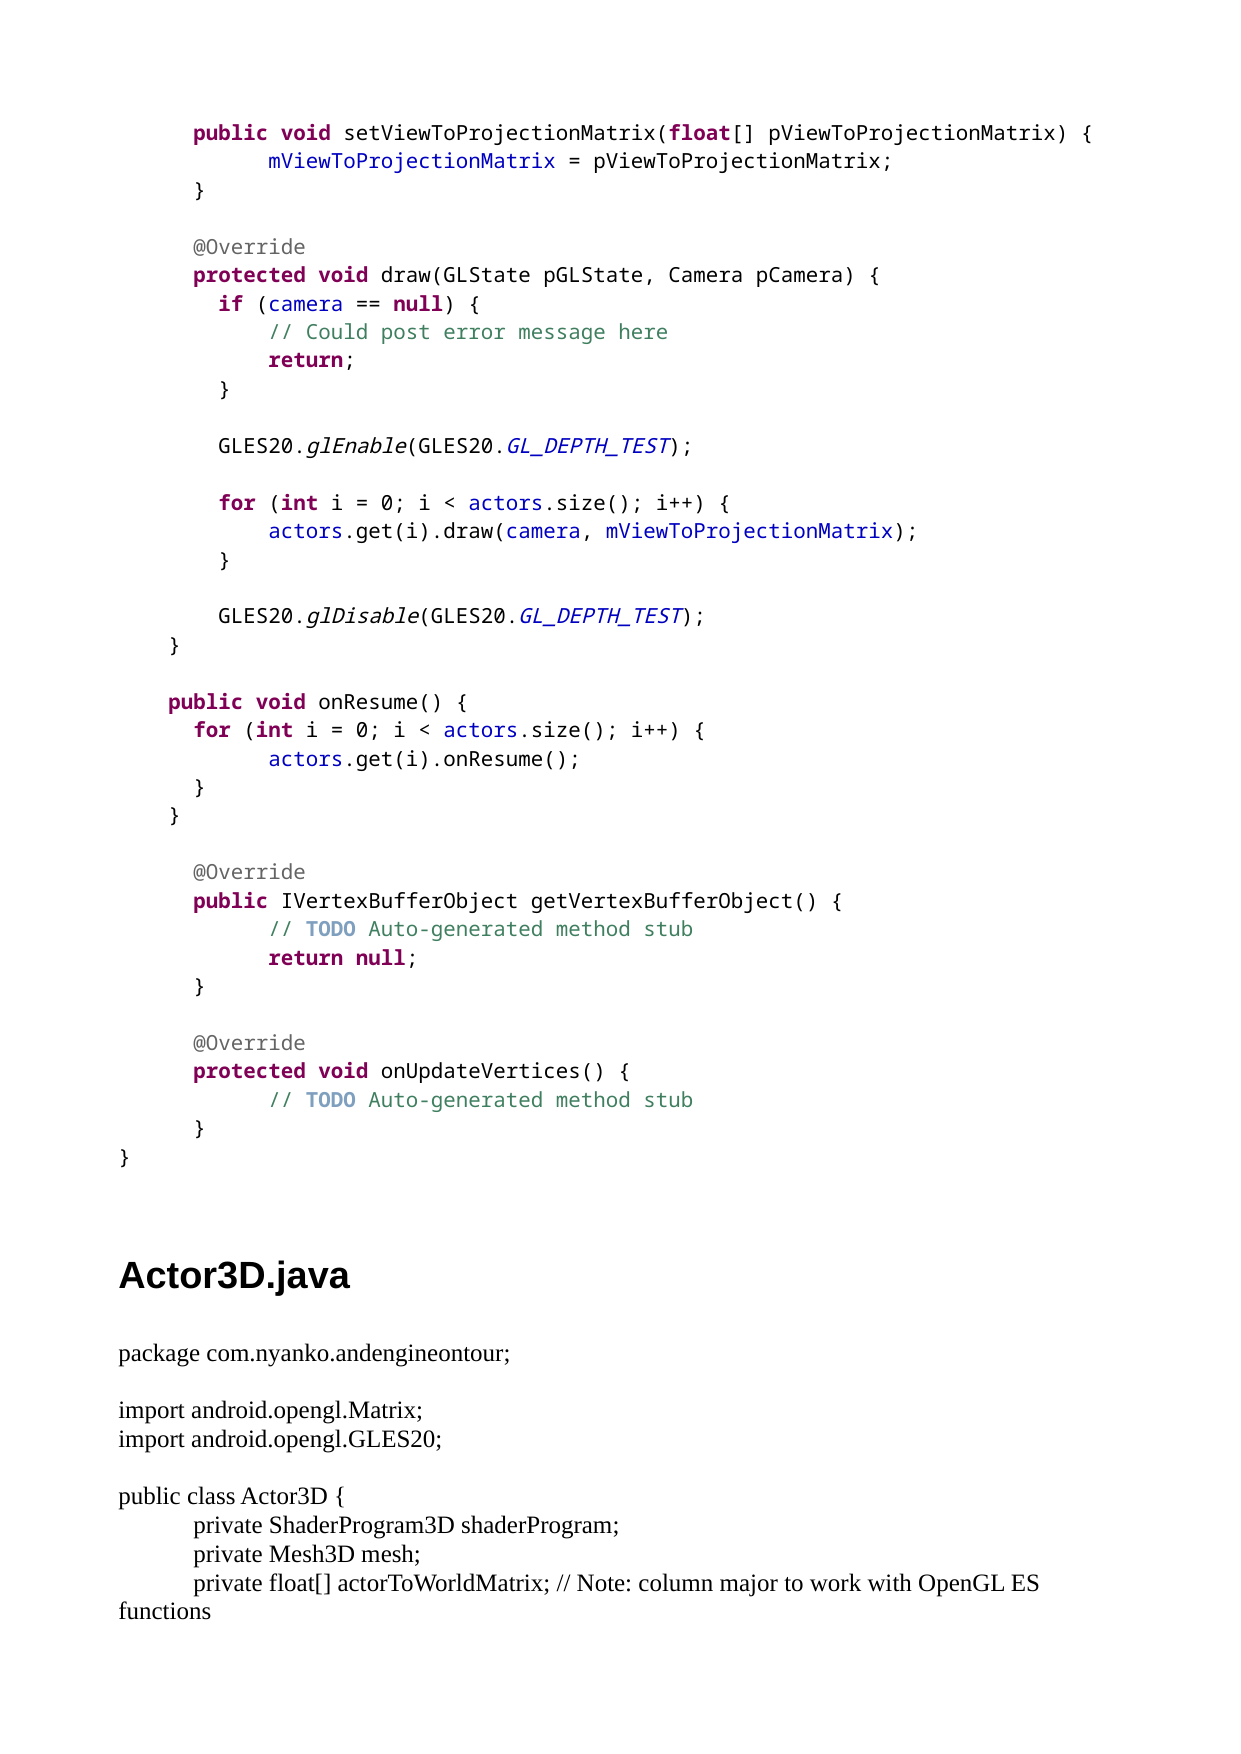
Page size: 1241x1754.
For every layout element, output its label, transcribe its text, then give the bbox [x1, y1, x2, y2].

text } [118, 801, 1122, 829]
text public IVertexBufferObject getVertexBufferObject() { [118, 886, 1122, 914]
text public void onResume() { [118, 687, 1122, 715]
text for (int i = 0; i < actors.size(); i++) { [118, 715, 1122, 744]
text } [118, 772, 1122, 801]
text } [118, 1142, 1122, 1170]
text return; [118, 346, 1122, 374]
text if (camera == null) { [118, 289, 1122, 317]
text actors.get(i).onResume(); [118, 744, 1122, 772]
text private float[] actorToWorldMatrix; // Note: column major to work with OpenGL ES functions [118, 1568, 1122, 1625]
text // TODO Auto-generated method stub [118, 914, 1122, 943]
text } [118, 175, 1122, 203]
text private ShaderProgram3D shaderProgram; [118, 1510, 1122, 1539]
text return null; [118, 943, 1122, 971]
text public class Actor3D { [118, 1481, 1122, 1510]
text import android.opengl.Matrix; [118, 1395, 1122, 1424]
text protected void draw(GLState pGLState, Camera pCamera) { [118, 260, 1122, 289]
text package com.nyanko.andengineontour; [118, 1338, 1122, 1366]
text protected void onUpdateVertices() { [118, 1057, 1122, 1085]
text @Override [118, 857, 1122, 886]
text // Could post error message here [118, 317, 1122, 346]
text } [118, 630, 1122, 658]
text } [118, 971, 1122, 1000]
text actors.get(i).draw(camera, mViewToProjectionMatrix); [118, 516, 1122, 545]
text } [118, 545, 1122, 573]
text GLES20.glDisable(GLES20.GL_DEPTH_TEST); [118, 602, 1122, 630]
text @Override [118, 1028, 1122, 1057]
subtitle Actor3D.java [118, 1253, 1122, 1296]
text // TODO Auto-generated method stub [118, 1085, 1122, 1113]
text } [118, 374, 1122, 402]
text public void setViewToProjectionMatrix(float[] pViewToProjectionMatrix) { [118, 118, 1122, 147]
text private Mesh3D mesh; [118, 1539, 1122, 1568]
text } [118, 1113, 1122, 1142]
text import android.opengl.GLES20; [118, 1424, 1122, 1453]
text mViewToProjectionMatrix = pViewToProjectionMatrix; [118, 147, 1122, 175]
text for (int i = 0; i < actors.size(); i++) { [118, 488, 1122, 516]
text @Override [118, 232, 1122, 260]
text GLES20.glEnable(GLES20.GL_DEPTH_TEST); [118, 431, 1122, 459]
